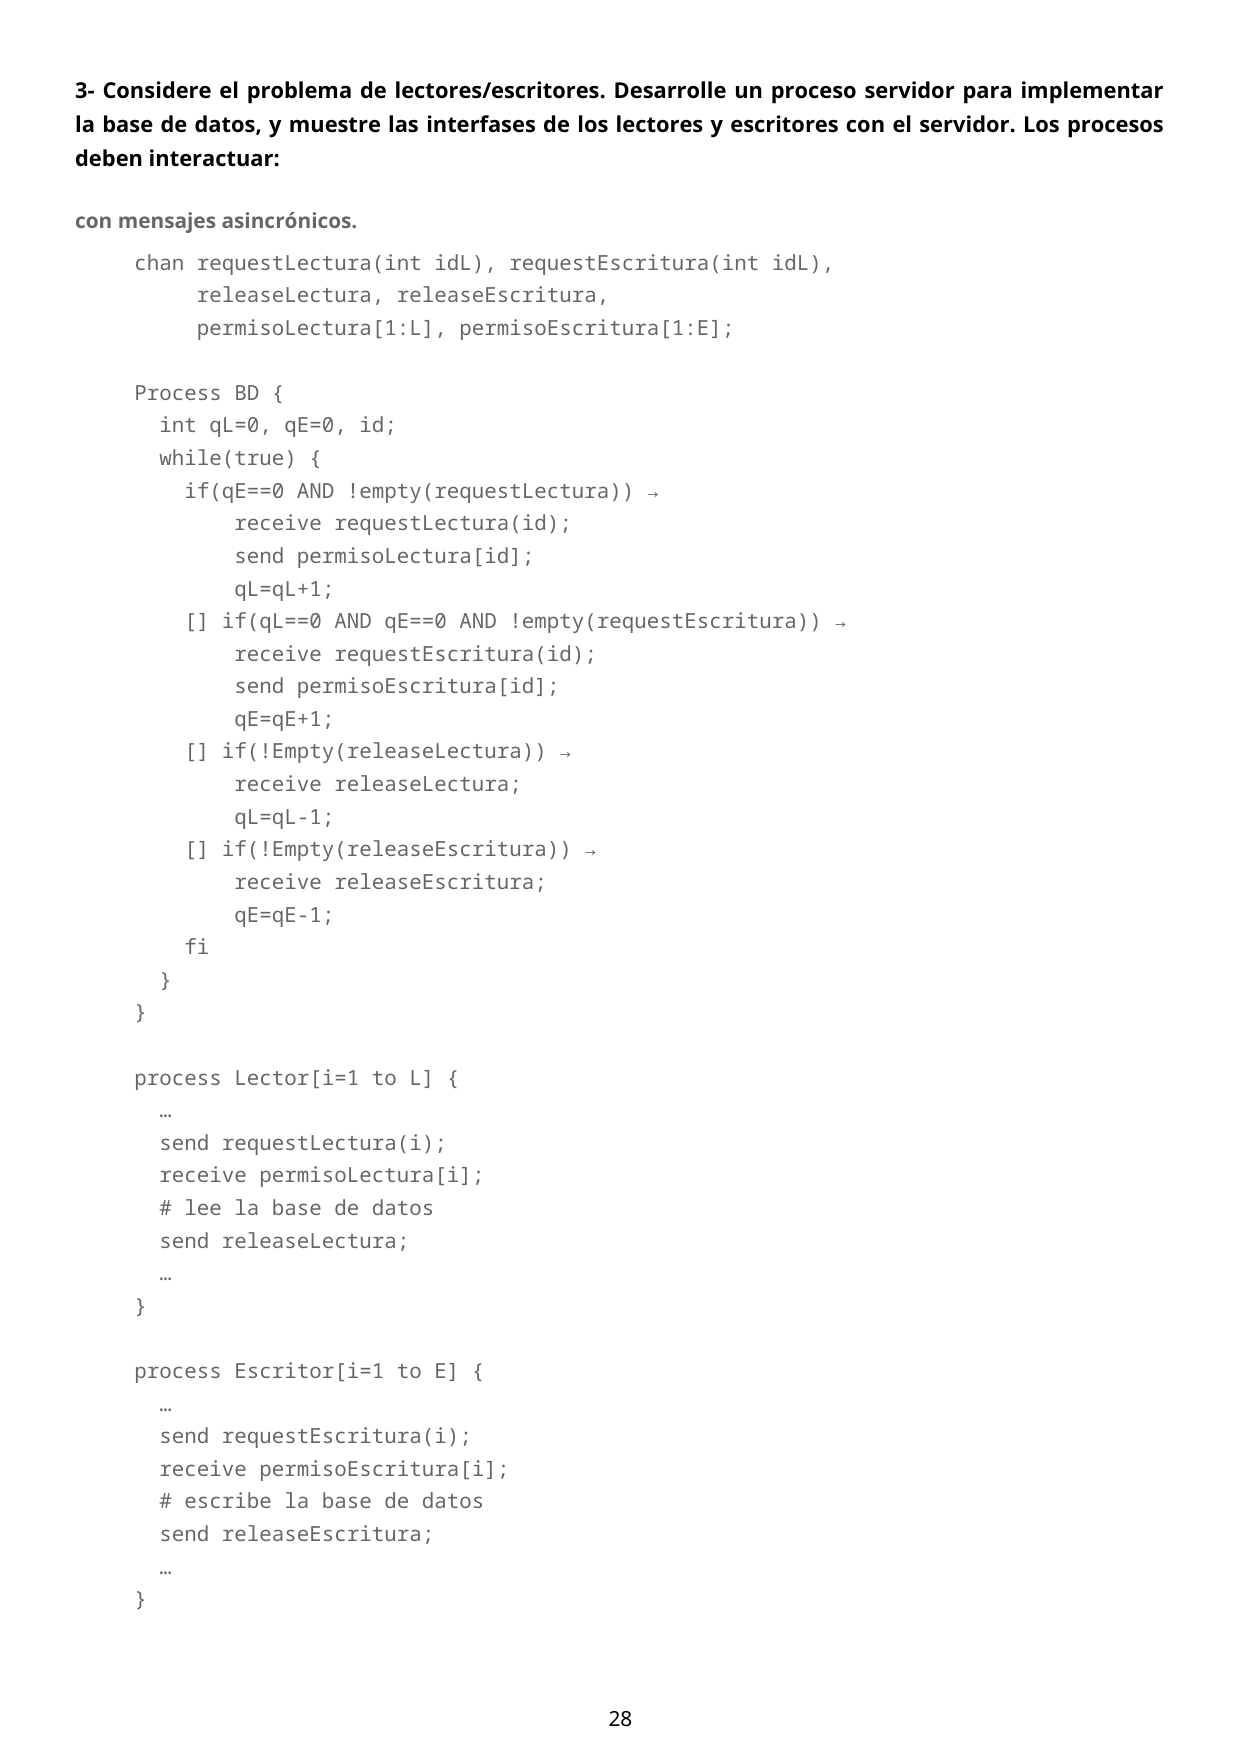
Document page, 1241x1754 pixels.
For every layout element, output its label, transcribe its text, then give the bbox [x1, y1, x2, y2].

text # lee la base de datos [134, 1193, 1165, 1222]
text receive releaseLectura; [134, 769, 1165, 798]
text receive releaseEscritura; [134, 867, 1165, 896]
text send permisoEscritura[id]; [134, 671, 1165, 700]
text [] if(qL==0 AND qE==0 AND !empty(requestEscritura)) → [134, 606, 1165, 635]
text } [134, 1584, 1165, 1613]
text send releaseLectura; [134, 1226, 1165, 1254]
text receive requestLectura(id); [134, 508, 1165, 537]
text releaseLectura, releaseEscritura, [134, 280, 1165, 309]
text while(true) { [134, 443, 1165, 472]
text process Lector[i=1 to L] { [134, 1063, 1165, 1091]
text fi [134, 932, 1165, 961]
text chan requestLectura(int idL), requestEscritura(int idL), [134, 248, 1165, 276]
text … [134, 1389, 1165, 1417]
text qL=qL+1; [134, 574, 1165, 602]
text process Escritor[i=1 to E] { [134, 1356, 1165, 1384]
text … [134, 1258, 1165, 1287]
text send requestLectura(i); [134, 1128, 1165, 1156]
text # escribe la base de datos [134, 1487, 1165, 1515]
text permisoLectura[1:L], permisoEscritura[1:E]; [134, 313, 1165, 341]
text … [134, 1095, 1165, 1124]
text } [134, 997, 1165, 1026]
text Process BD { [134, 378, 1165, 406]
text qE=qE-1; [134, 900, 1165, 928]
text int qL=0, qE=0, id; [134, 411, 1165, 439]
text send requestEscritura(i); [134, 1421, 1165, 1450]
text receive requestEscritura(id); [134, 639, 1165, 667]
text } [134, 1291, 1165, 1319]
text send releaseEscritura; [134, 1519, 1165, 1548]
text … [134, 1552, 1165, 1580]
text receive permisoLectura[i]; [134, 1161, 1165, 1189]
subtitle 3- Considere el problema de lectores/escritores. Desarrolle un proceso servidor para implementar la base de datos, y muestre las interfases de los lectores y escritores con el servidor. Los procesos deben interactuar: [75, 75, 1165, 173]
text [] if(!Empty(releaseLectura)) → [134, 737, 1165, 765]
text if(qE==0 AND !empty(requestLectura)) → [134, 476, 1165, 504]
text receive permisoEscritura[i]; [134, 1454, 1165, 1482]
text qL=qL-1; [134, 802, 1165, 830]
text [] if(!Empty(releaseEscritura)) → [134, 834, 1165, 863]
text } [134, 965, 1165, 993]
subtitle con mensajes asincrónicos. [75, 207, 1165, 235]
text qE=qE+1; [134, 704, 1165, 732]
text send permisoLectura[id]; [134, 541, 1165, 569]
